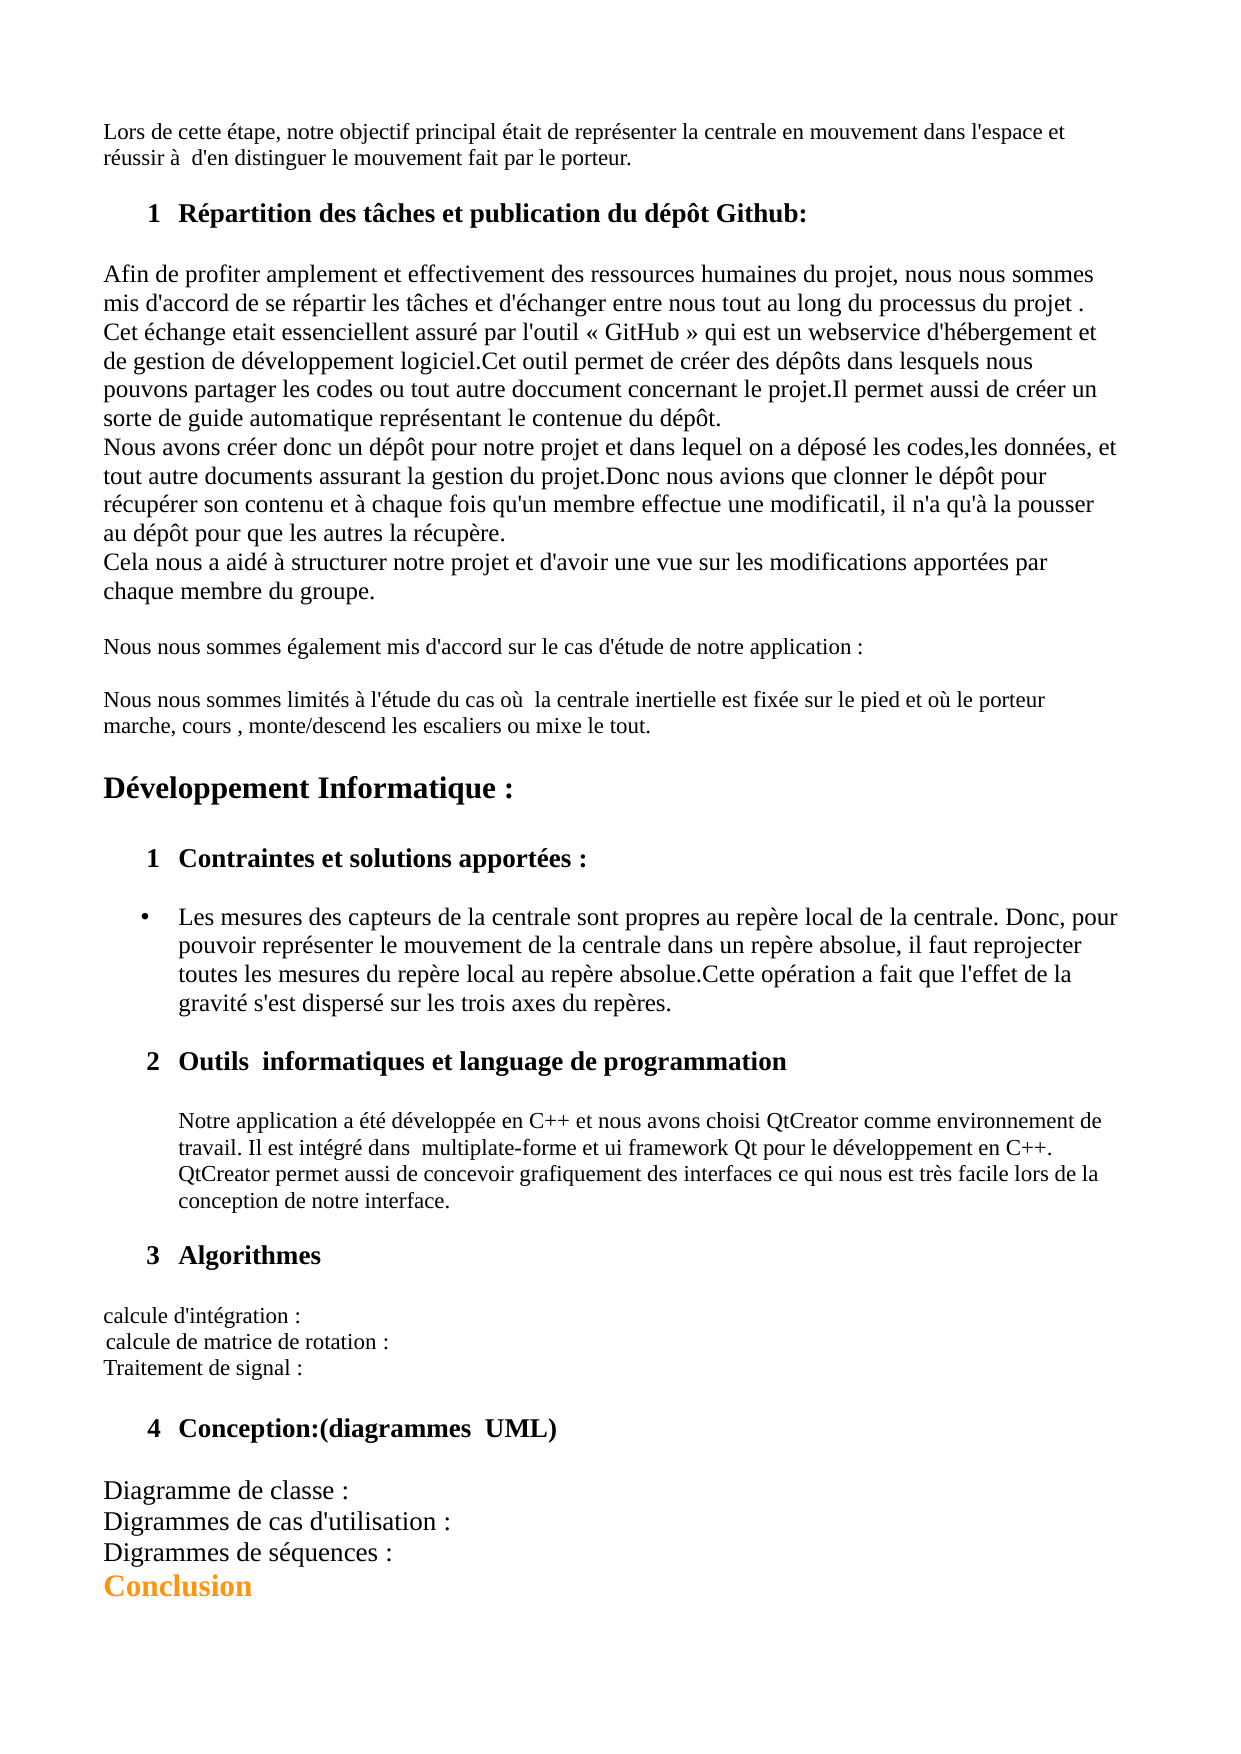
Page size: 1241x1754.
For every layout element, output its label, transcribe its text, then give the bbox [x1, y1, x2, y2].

text Nous avons créer donc un dépôt pour notre projet et dans lequel on a déposé les codes,les données, et tout autre documents assurant la gestion du projet.Donc nous avions que clonner le dépôt pour récupérer son contenu et à chaque fois qu'un membre effectue une modificatil, il n'a qu'à la pousser au dépôt pour que les autres la récupère. [103, 432, 1123, 547]
text Nous nous sommes limités à l'étude du cas où la centrale inertielle est fixée sur le pied et où le porteur marche, cours , monte/descend les escaliers ou mixe le tout. [103, 686, 1123, 739]
text Cela nous a aidé à structurer notre projet et d'avoir une vue sur les modifications apportées par chaque membre du groupe. [103, 547, 1123, 604]
list Algorithmes [139, 1239, 1123, 1271]
list Notre application a été développée en C++ et nous avons choisi QtCreator comme environnement de travail. Il est intégré dans multiplate-forme et ui framework Qt pour le développement en C++. [141, 1108, 1123, 1160]
text Digrammes de séquences : [103, 1536, 1123, 1568]
list calcule de matrice de rotation : [66, 1328, 1123, 1354]
list Traitement de signal : [103, 1354, 1123, 1381]
list calcule d'intégration : [66, 1302, 1123, 1328]
text Afin de profiter amplement et effectivement des ressources humaines du projet, nous nous sommes mis d'accord de se répartir les tâches et d'échanger entre nous tout au long du processus du projet . [103, 259, 1123, 317]
text Développement Informatique : [103, 770, 1123, 806]
list Outils informatiques et language de programmation [139, 1045, 1123, 1076]
list Conception:(diagrammes UML) [141, 1412, 1123, 1443]
text Digrammes de cas d'utilisation : [103, 1505, 1123, 1536]
text Cet échange etait essenciellent assuré par l'outil « GitHub » qui est un webservice d'hébergement et de gestion de développement logiciel.Cet outil permet de créer des dépôts dans lesquels nous pouvons partager les codes ou tout autre doccument concernant le projet.Il permet aussi de créer un sorte de guide automatique représentant le contenue du dépôt. [103, 317, 1123, 432]
text Diagramme de classe : [103, 1474, 1123, 1505]
list Répartition des tâches et publication du dépôt Github: [141, 197, 1123, 228]
text Nous nous sommes également mis d'accord sur le cas d'étude de notre application : [103, 633, 1123, 659]
list QtCreator permet aussi de concevoir grafiquement des interfaces ce qui nous est très facile lors de la conception de notre interface. [141, 1160, 1123, 1213]
text Lors de cette étape, notre objectif principal était de représenter la centrale en mouvement dans l'espace et réussir à d'en distinguer le mouvement fait par le porteur. [103, 118, 1123, 171]
list Conclusion [66, 1568, 1123, 1603]
list Les mesures des capteurs de la centrale sont propres au repère local de la centrale. Donc, pour pouvoir représenter le mouvement de la centrale dans un repère absolue, il faut reprojecter toutes les mesures du repère local au repère absolue.Cette opération a fait que l'effet de la gravité s'est dispersé sur les trois axes du repères. [141, 902, 1123, 1017]
list Contraintes et solutions apportées : [139, 842, 1123, 873]
